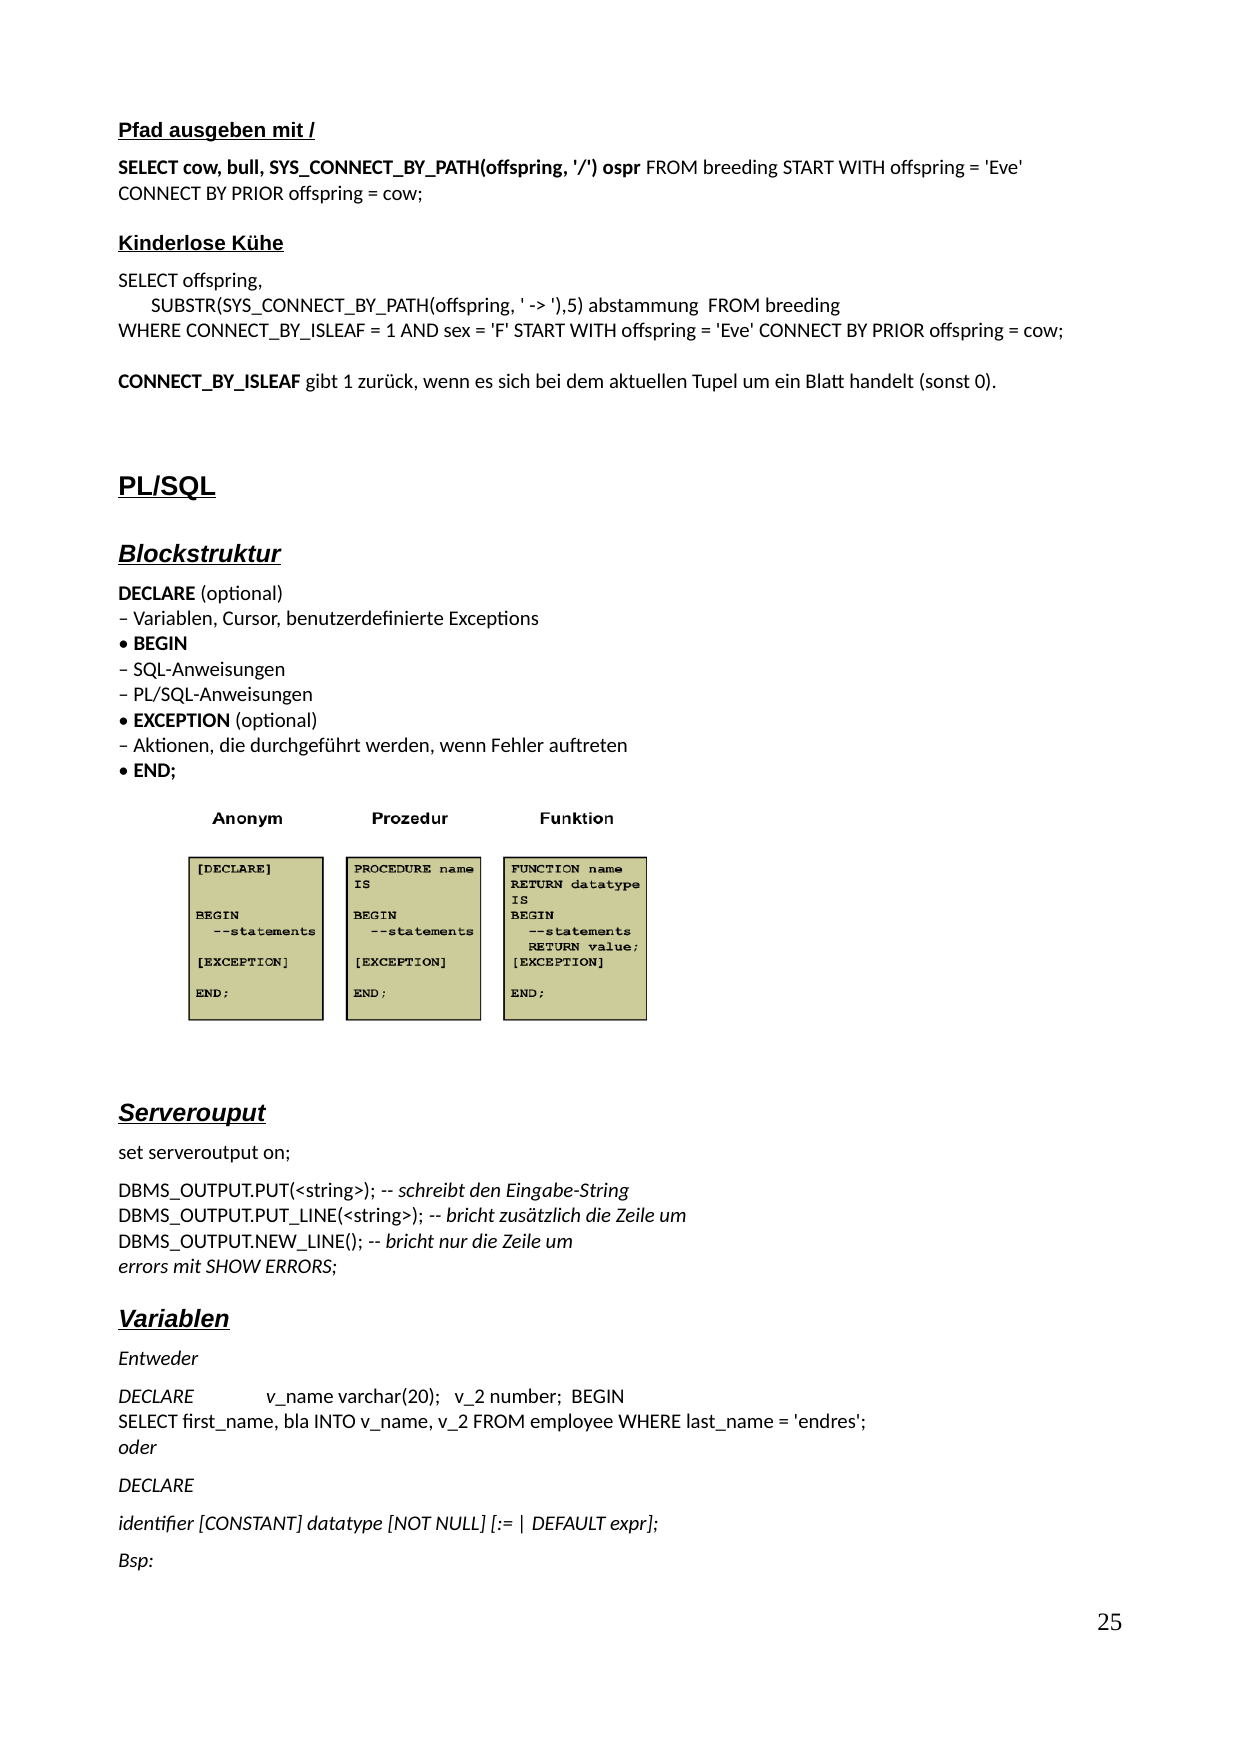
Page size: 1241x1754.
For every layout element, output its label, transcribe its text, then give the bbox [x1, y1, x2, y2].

text • EXCEPTION (optional) [118, 707, 1122, 732]
text CONNECT BY PRIOR offspring = cow; [118, 180, 1122, 205]
text DECLARE (optional) [118, 580, 1122, 605]
picture [176, 810, 647, 1023]
text SELECT first_name, bla INTO v_name, v_2 FROM employee WHERE last_name = 'endres'; [118, 1408, 1122, 1434]
text • BEGIN [118, 631, 1122, 656]
text DBMS_OUTPUT.PUT_LINE(<string>); -- bricht zusätzlich die Zeile um [118, 1203, 1122, 1228]
text – SQL-Anweisungen [118, 656, 1122, 681]
subtitle Blockstruktur [118, 538, 1122, 567]
subtitle Serverouput [118, 1098, 1122, 1127]
subtitle Kinderlose Kühe [118, 230, 1122, 254]
text DBMS_OUTPUT.NEW_LINE(); -- bricht nur die Zeile um [118, 1228, 1122, 1253]
subtitle Pfad ausgeben mit / [118, 118, 1122, 142]
text SUBSTR(SYS_CONNECT_BY_PATH(offspring, ' -> '),5) abstammung FROM breeding [118, 292, 1122, 318]
text • END; [118, 758, 1122, 783]
text WHERE CONNECT_BY_ISLEAF = 1 AND sex = 'F' START WITH offspring = 'Eve' CONNECT BY PRIOR offspring = cow; [118, 318, 1122, 343]
text Bsp: [118, 1548, 1122, 1573]
text errors mit SHOW ERRORS; [118, 1253, 1122, 1279]
subtitle PL/SQL [118, 470, 1122, 501]
text – Variablen, Cursor, benutzerdefinierte Exceptions [118, 605, 1122, 631]
text – Aktionen, die durchgeführt werden, wenn Fehler auftreten [118, 732, 1122, 758]
text – PL/SQL-Anweisungen [118, 681, 1122, 707]
text DECLARE [118, 1472, 1122, 1497]
text oder [118, 1434, 1122, 1459]
text Entweder [118, 1345, 1122, 1371]
text identifier [CONSTANT] datatype [NOT NULL] [:= | DEFAULT expr]; [118, 1510, 1122, 1535]
text DBMS_OUTPUT.PUT(<string>); -- schreibt den Eingabe-String [118, 1177, 1122, 1203]
text DECLARE v_name varchar(20); v_2 number; BEGIN [118, 1383, 1122, 1408]
subtitle Variablen [118, 1304, 1122, 1333]
text SELECT offspring, [118, 267, 1122, 292]
text SELECT cow, bull, SYS_CONNECT_BY_PATH(offspring, '/') ospr FROM breeding START WITH offspring = 'Eve' [118, 154, 1122, 180]
text set serveroutput on; [118, 1139, 1122, 1165]
text CONNECT_BY_ISLEAF gibt 1 zurück, wenn es sich bei dem aktuellen Tupel um ein Blatt handelt (sonst 0). [118, 368, 1122, 394]
